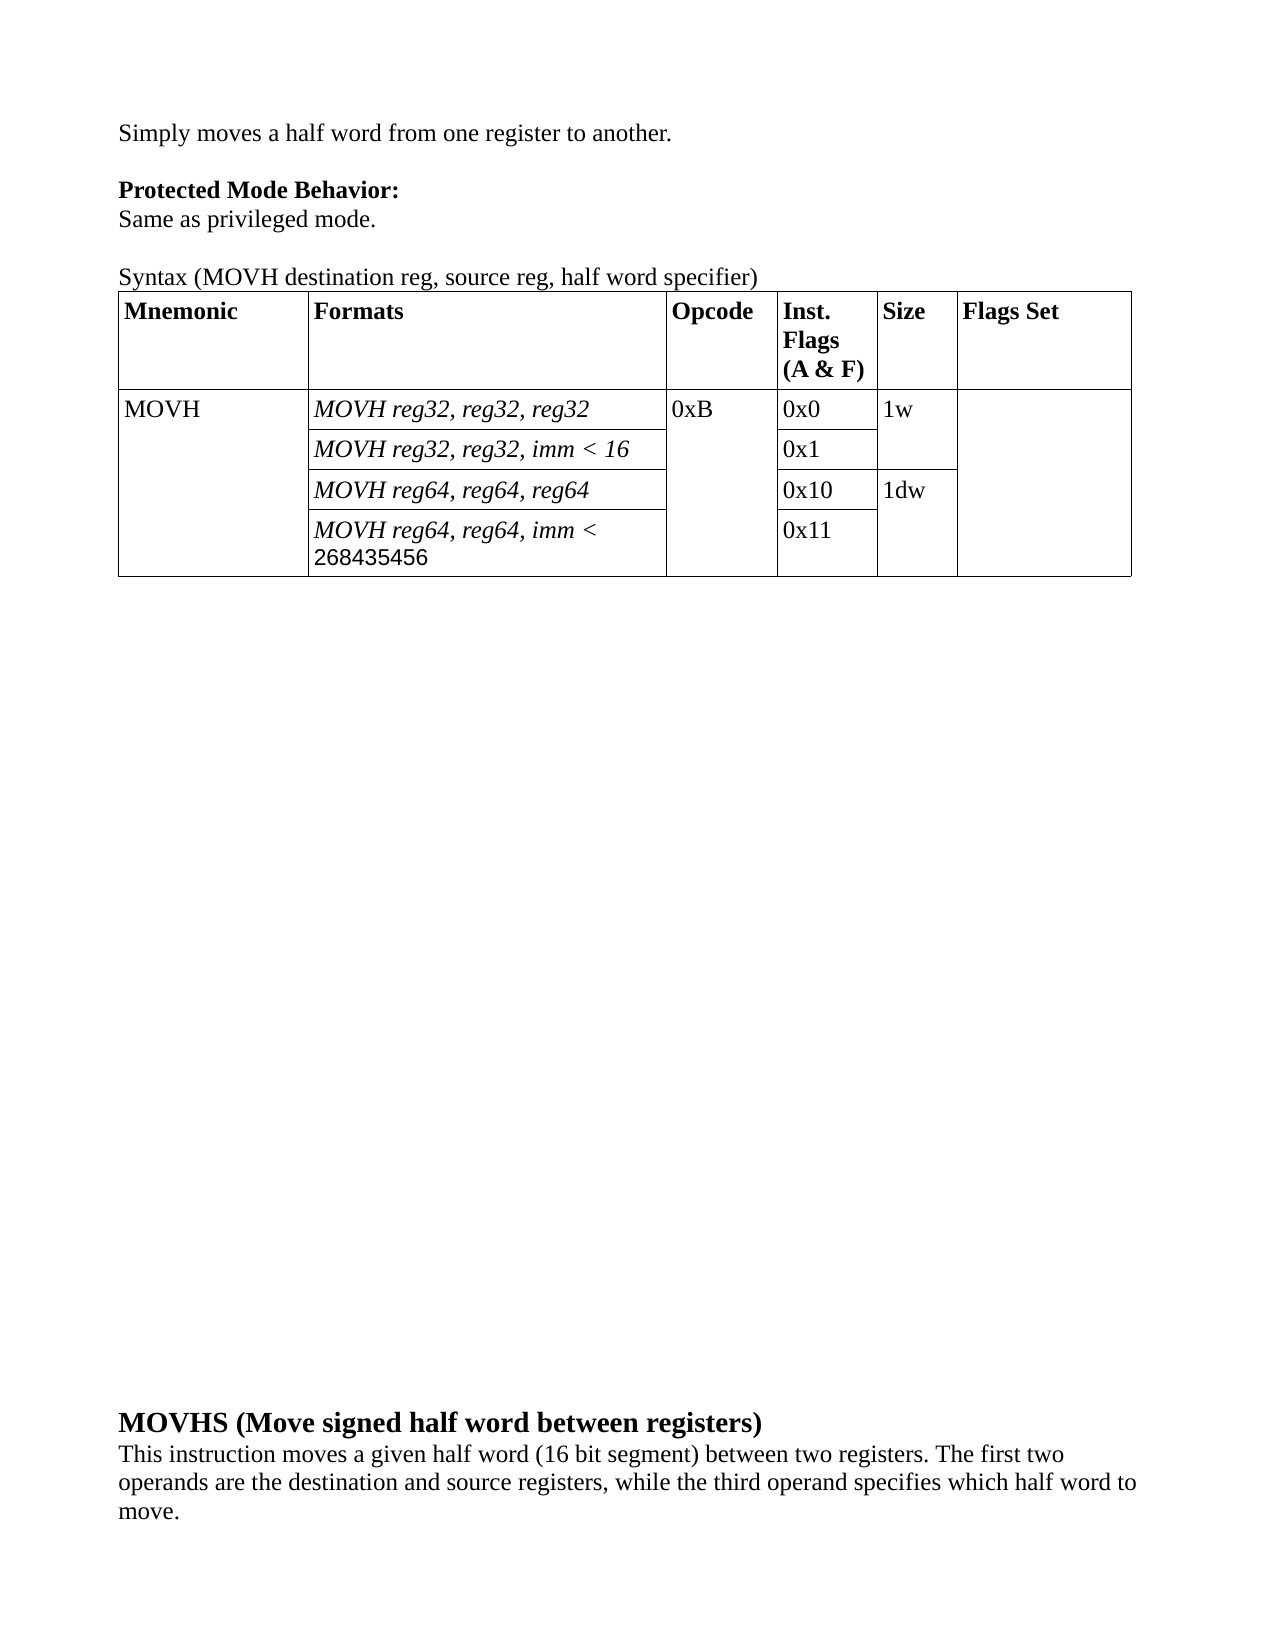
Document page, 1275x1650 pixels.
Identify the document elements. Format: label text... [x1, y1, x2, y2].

text Simply moves a half word from one register to another. [118, 118, 1157, 147]
text Protected Mode Behavior: [118, 176, 1157, 204]
table_cell 0x1 [778, 430, 877, 469]
table_header Flags Set [958, 292, 1131, 388]
table_header Size [878, 292, 957, 388]
table_cell MOVH reg32, reg32, reg32 [309, 390, 666, 429]
text Same as privileged mode. [118, 204, 1157, 233]
text This instruction moves a given half word (16 bit segment) between two registers. The first two operands are the destination and source registers, while the third operand specifies which half word to move. [118, 1439, 1157, 1525]
table_cell 0x0 [778, 390, 877, 429]
table_cell [958, 390, 1131, 576]
table_cell 0xB [667, 390, 777, 576]
table_cell 1dw [878, 470, 957, 576]
table_cell MOVH reg32, reg32, imm < 16 [309, 430, 666, 469]
table_header Opcode [667, 292, 777, 388]
table_cell MOVH reg64, reg64, imm < 268435456 [309, 510, 666, 576]
text Syntax (MOVH destination reg, source reg, half word specifier) [118, 262, 1157, 291]
table_cell 1w [878, 390, 957, 469]
table_cell 0x11 [778, 510, 877, 576]
table_header Inst. Flags (A & F) [778, 292, 877, 388]
text MOVHS (Move signed half word between registers) [118, 1405, 1157, 1439]
table_header Mnemonic [119, 292, 308, 388]
table_cell MOVH reg64, reg64, reg64 [309, 470, 666, 509]
table_cell MOVH [119, 390, 308, 576]
table_header Formats [309, 292, 666, 388]
table_cell 0x10 [778, 470, 877, 509]
